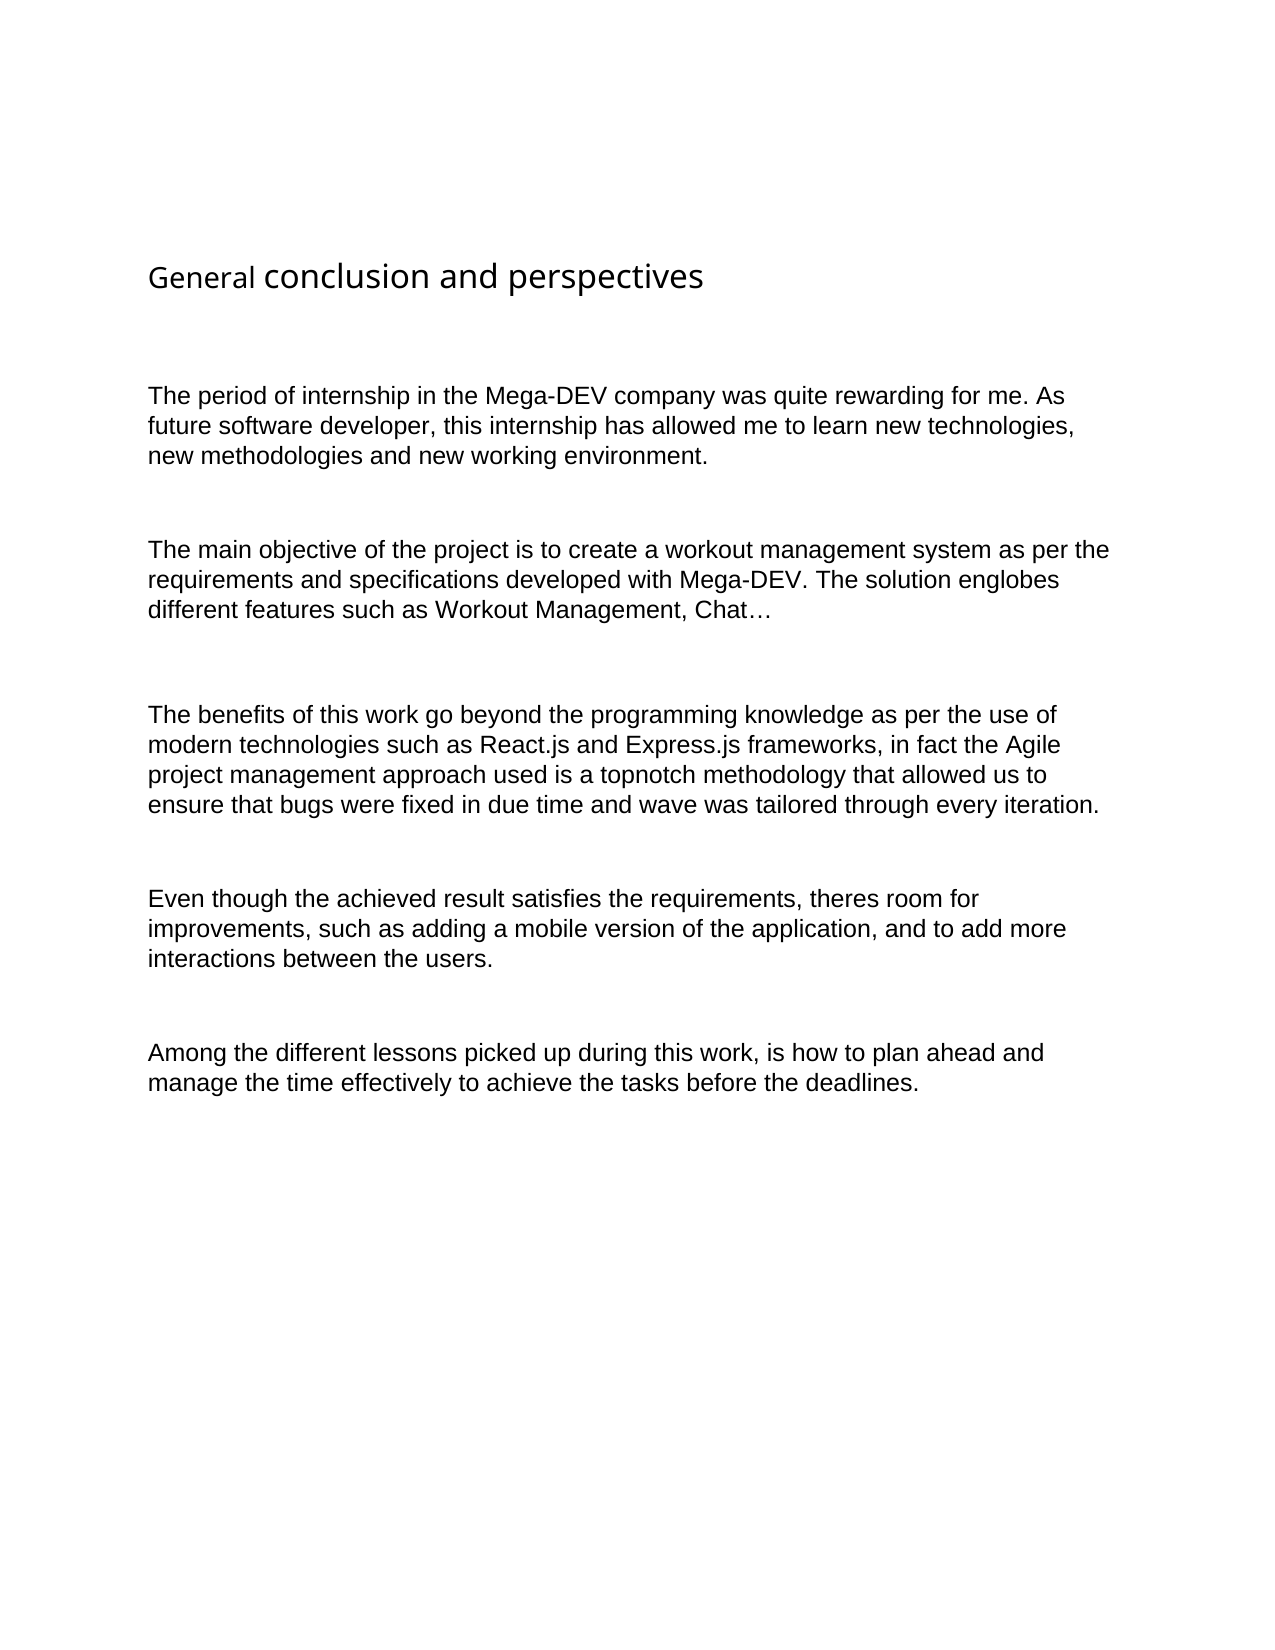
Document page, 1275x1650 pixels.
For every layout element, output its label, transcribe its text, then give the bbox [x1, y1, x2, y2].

text Even though the achieved result satisfies the requirements, theres room for improvements, such as adding a mobile version of the application, and to add more interactions between the users. [148, 884, 1127, 973]
text Among the different lessons picked up during this work, is how to plan ahead and manage the time effectively to achieve the tasks before the deadlines. [148, 1038, 1127, 1096]
text The benefits of this work go beyond the programming knowledge as per the use of modern technologies such as React.js and Express.js frameworks, in fact the Agile project management approach used is a topnotch methodology that allowed us to ensure that bugs were fixed in due time and wave was tailored through every iteration. [148, 700, 1127, 819]
text The main objective of the project is to create a workout management system as per the requirements and specifications developed with Mega-DEV. The solution englobes different features such as Workout Management, Chat… [148, 535, 1127, 624]
text The period of internship in the Mega-DEV company was quite rewarding for me. As future software developer, this internship has allowed me to learn new technologies, new methodologies and new working environment. [148, 381, 1127, 470]
text General conclusion and perspectives [148, 252, 1127, 298]
